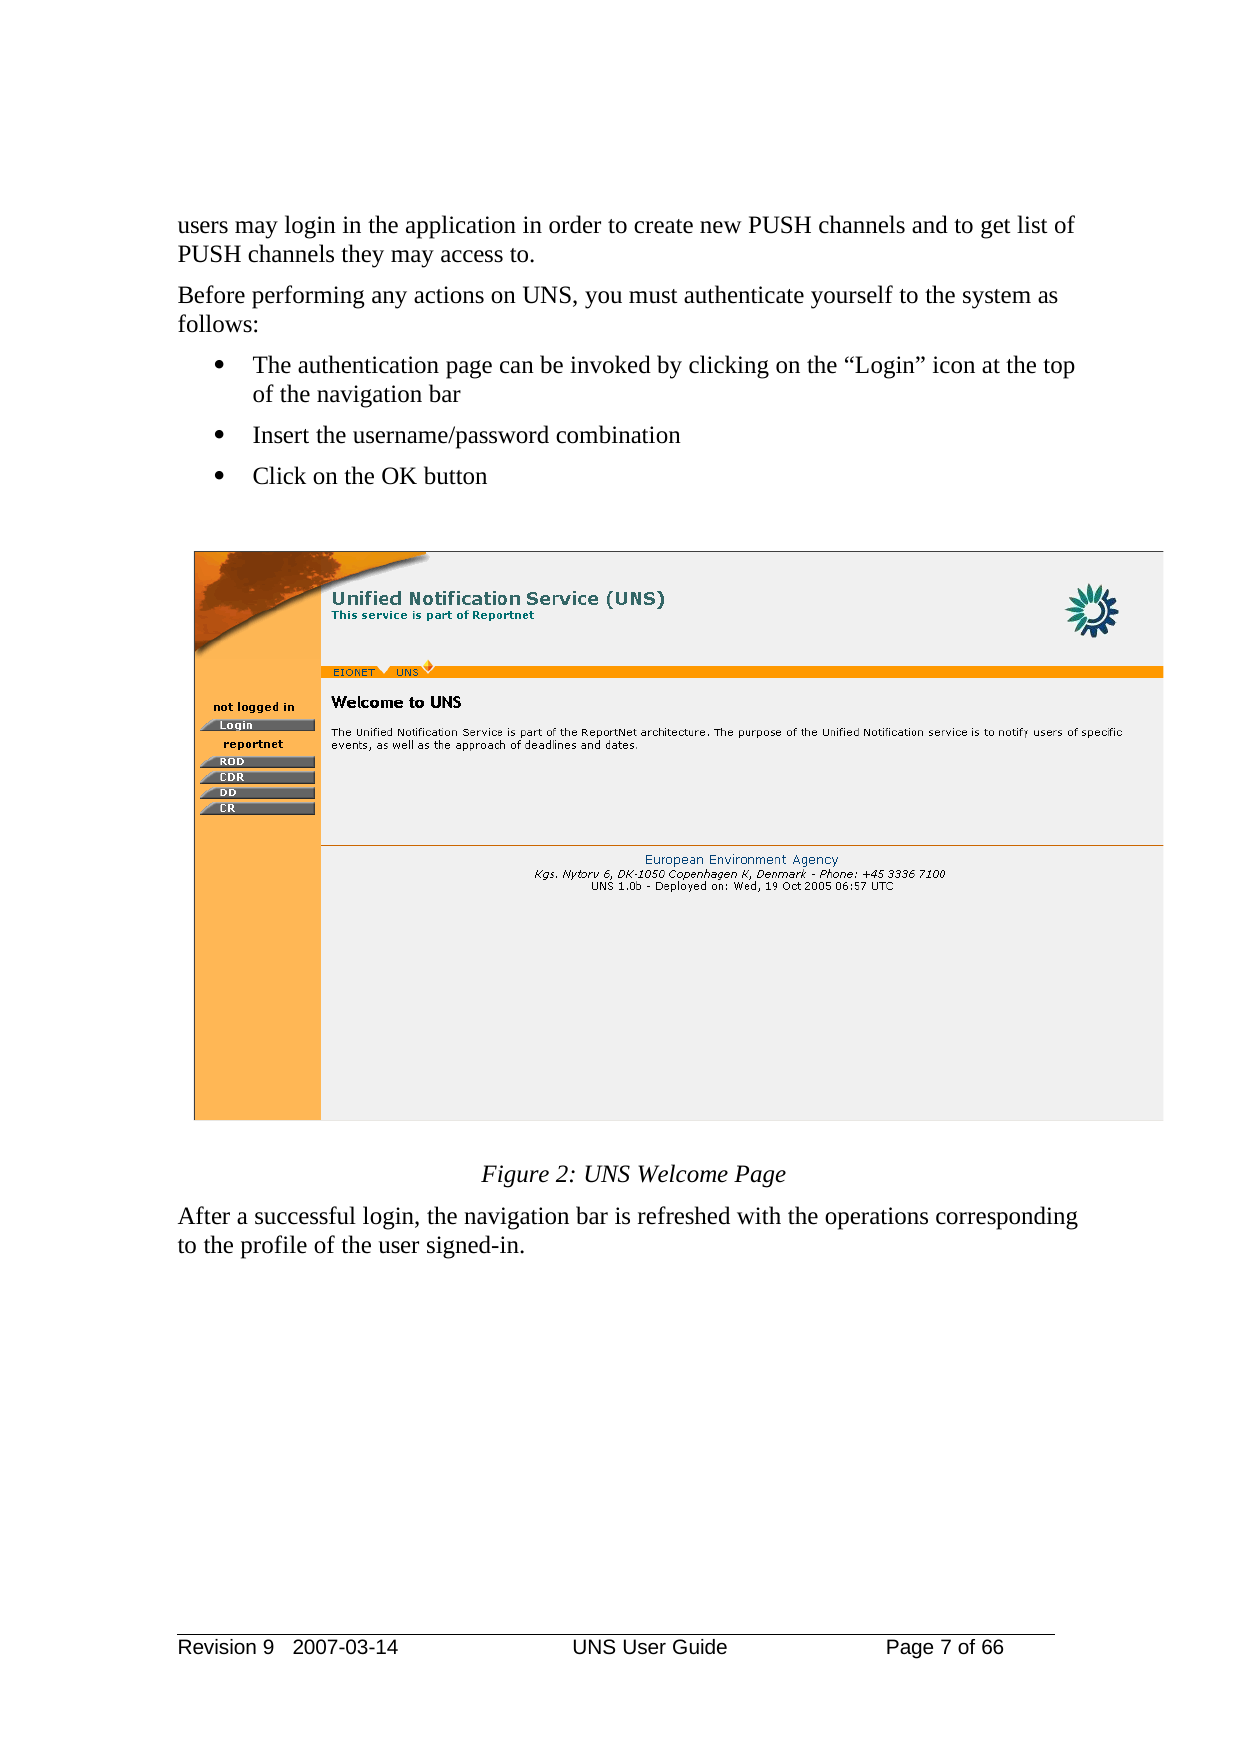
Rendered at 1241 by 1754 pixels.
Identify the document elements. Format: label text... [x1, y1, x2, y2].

list The authentication page can be invoked by clicking on the “Login” icon at the top of the navigation bar [215, 350, 1092, 408]
text Figure 2: UNS Welcome Page [177, 1159, 1092, 1188]
text users may login in the application in order to create new PUSH channels and to get list of PUSH channels they may access to. [177, 210, 1092, 268]
text Before performing any actions on UNS, you must authenticate yourself to the system as follows: [177, 280, 1092, 338]
list Click on the OK button [215, 461, 1092, 490]
text After a successful login, the navigation bar is refreshed with the operations corresponding to the profile of the user signed-in. [177, 1201, 1092, 1259]
picture [193, 551, 1164, 1121]
list Insert the username/password combination [215, 420, 1092, 449]
